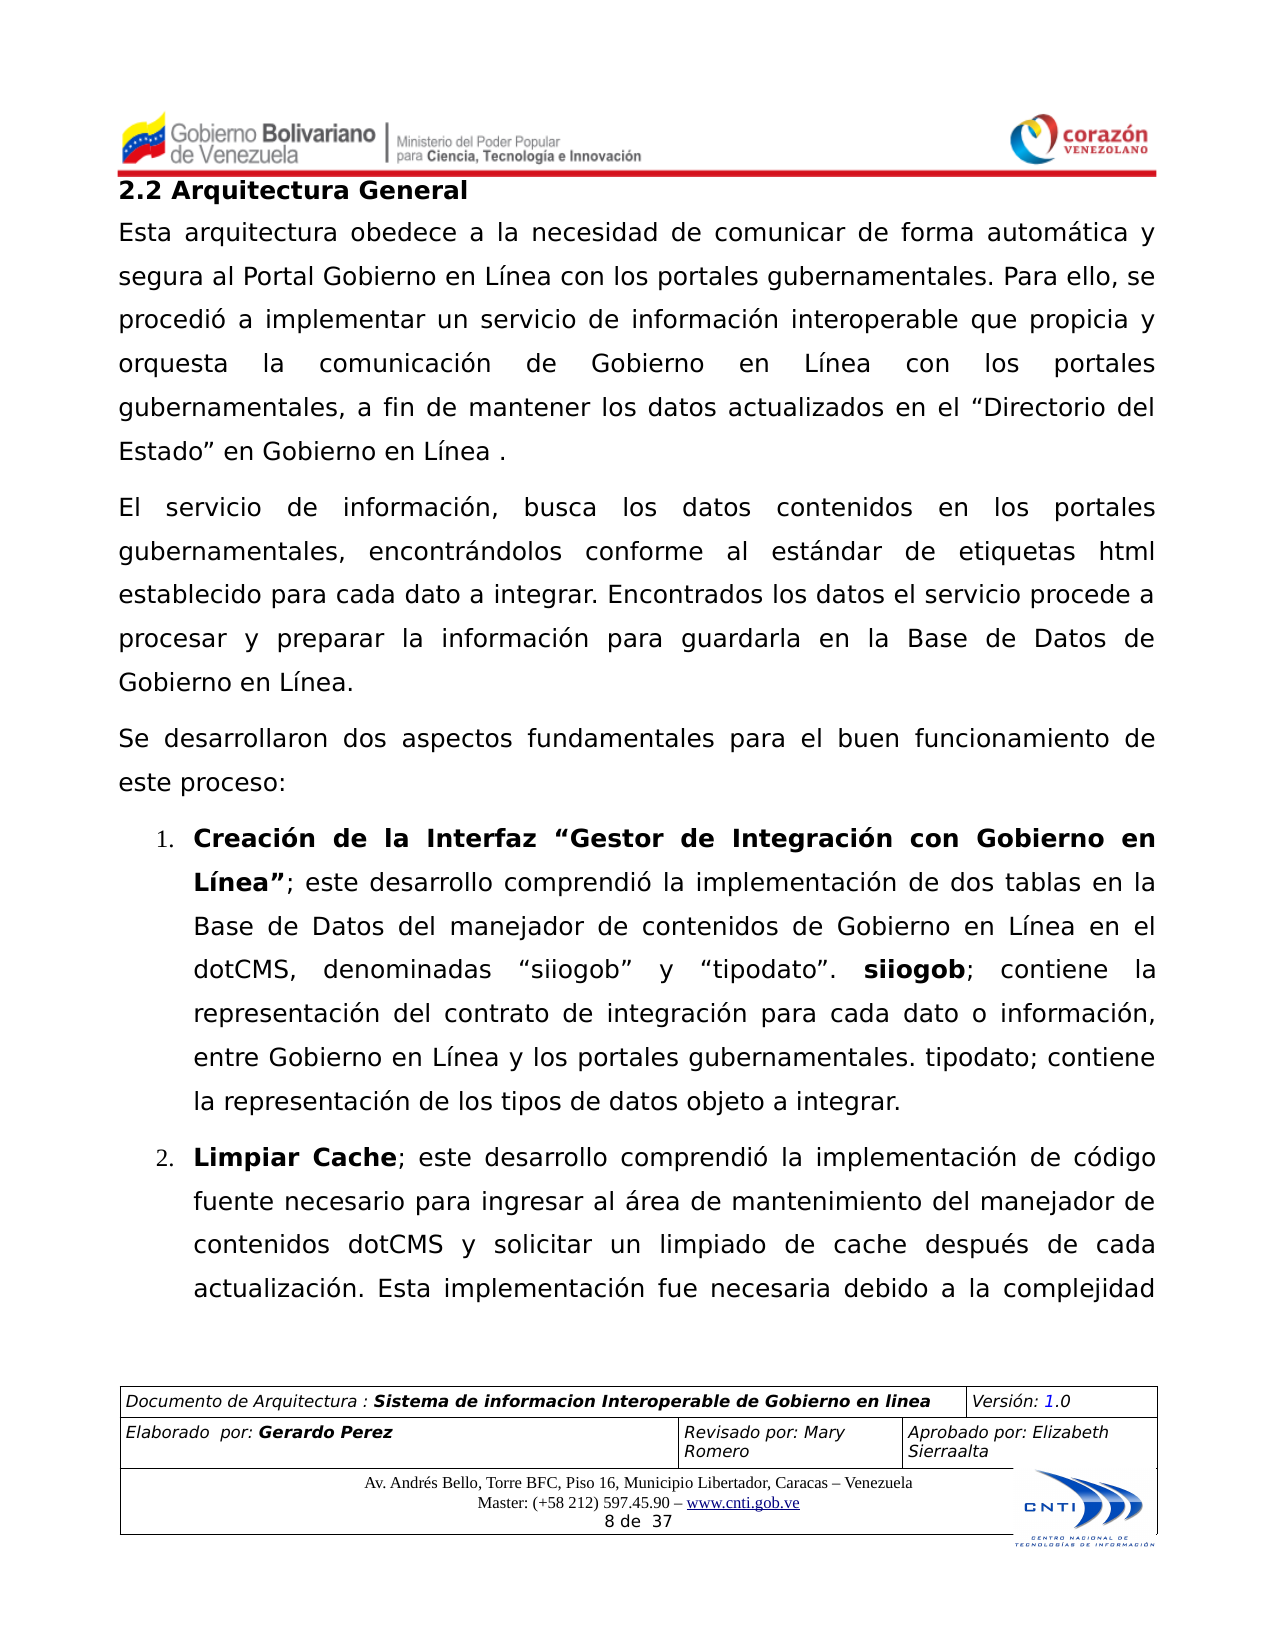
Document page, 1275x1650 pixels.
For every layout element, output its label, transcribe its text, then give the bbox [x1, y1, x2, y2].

list Limpiar Cache; este desarrollo comprendió la implementación de código fuente necesario para ingresar al área de mantenimiento del manejador de contenidos dotCMS y solicitar un limpiado de cache después de cada actualización. Esta implementación fue necesaria debido a la complejidad [156, 1143, 1157, 1304]
picture [117, 107, 1157, 177]
picture [1013, 1468, 1156, 1548]
list Creación de la Interfaz “Gestor de Integración con Gobierno en Línea”; este desarrollo comprendió la implementación de dos tablas en la Base de Datos del manejador de contenidos de Gobierno en Línea en el dotCMS, denominadas “siiogob” y “tipodato”. siiogob; contiene la representación del contrato de integración para cada dato o información, entre Gobierno en Línea y los portales gubernamentales. tipodato; contiene la representación de los tipos de datos objeto a integrar. [156, 824, 1157, 1116]
text El servicio de información, busca los datos contenidos en los portales gubernamentales, encontrándolos conforme al estándar de etiquetas html establecido para cada dato a integrar. Encontrados los datos el servicio procede a procesar y preparar la información para guardarla en la Base de Datos de Gobierno en Línea. [118, 493, 1157, 697]
text Esta arquitectura obedece a la necesidad de comunicar de forma automática y segura al Portal Gobierno en Línea con los portales gubernamentales. Para ello, se procedió a implementar un servicio de información interoperable que propicia y orquesta la comunicación de Gobierno en Línea con los portales gubernamentales, a fin de mantener los datos actualizados en el “Directorio del Estado” en Gobierno en Línea . [118, 218, 1157, 466]
text Se desarrollaron dos aspectos fundamentales para el buen funcionamiento de este proceso: [118, 724, 1157, 797]
subtitle 2.2 Arquitectura General [118, 177, 1157, 206]
